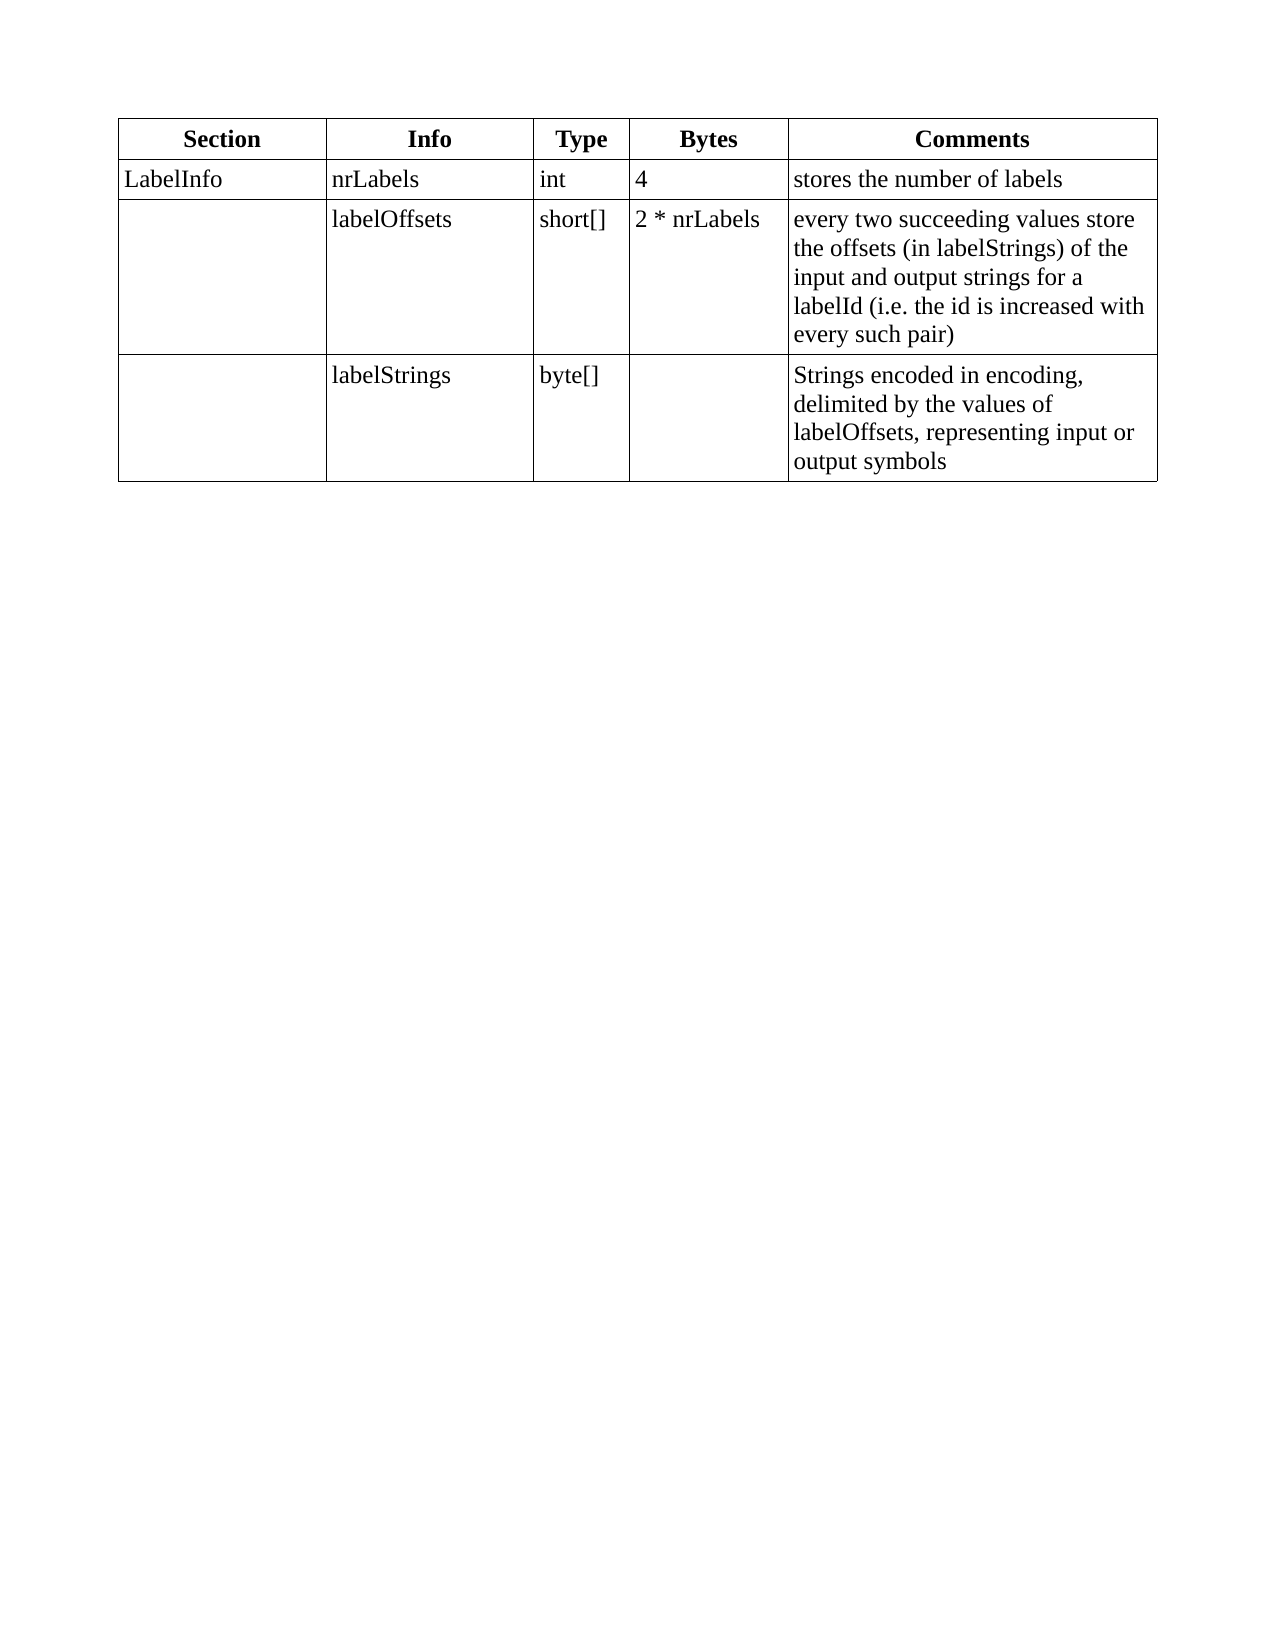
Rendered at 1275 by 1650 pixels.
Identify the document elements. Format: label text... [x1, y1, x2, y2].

table_cell labelStrings [327, 355, 533, 481]
table_cell 2 * nrLabels [630, 200, 788, 354]
table_header Section [119, 119, 326, 158]
table_cell int [534, 160, 629, 199]
table_cell short[] [534, 200, 629, 354]
table_header Comments [789, 119, 1157, 158]
table_header Info [327, 119, 533, 158]
table_cell nrLabels [327, 160, 533, 199]
table_cell 4 [630, 160, 788, 199]
table_cell [630, 355, 788, 481]
table_cell Strings encoded in encoding, delimited by the values of labelOffsets, representing input or output symbols [789, 355, 1157, 481]
table_cell LabelInfo [119, 160, 326, 199]
table_cell every two succeeding values store the offsets (in labelStrings) of the input and output strings for a labelId (i.e. the id is increased with every such pair) [789, 200, 1157, 354]
table_cell [119, 200, 326, 354]
table_header Bytes [630, 119, 788, 158]
table_cell [119, 355, 326, 481]
table_cell byte[] [534, 355, 629, 481]
table_header Type [534, 119, 629, 158]
table_cell labelOffsets [327, 200, 533, 354]
table_cell stores the number of labels [789, 160, 1157, 199]
